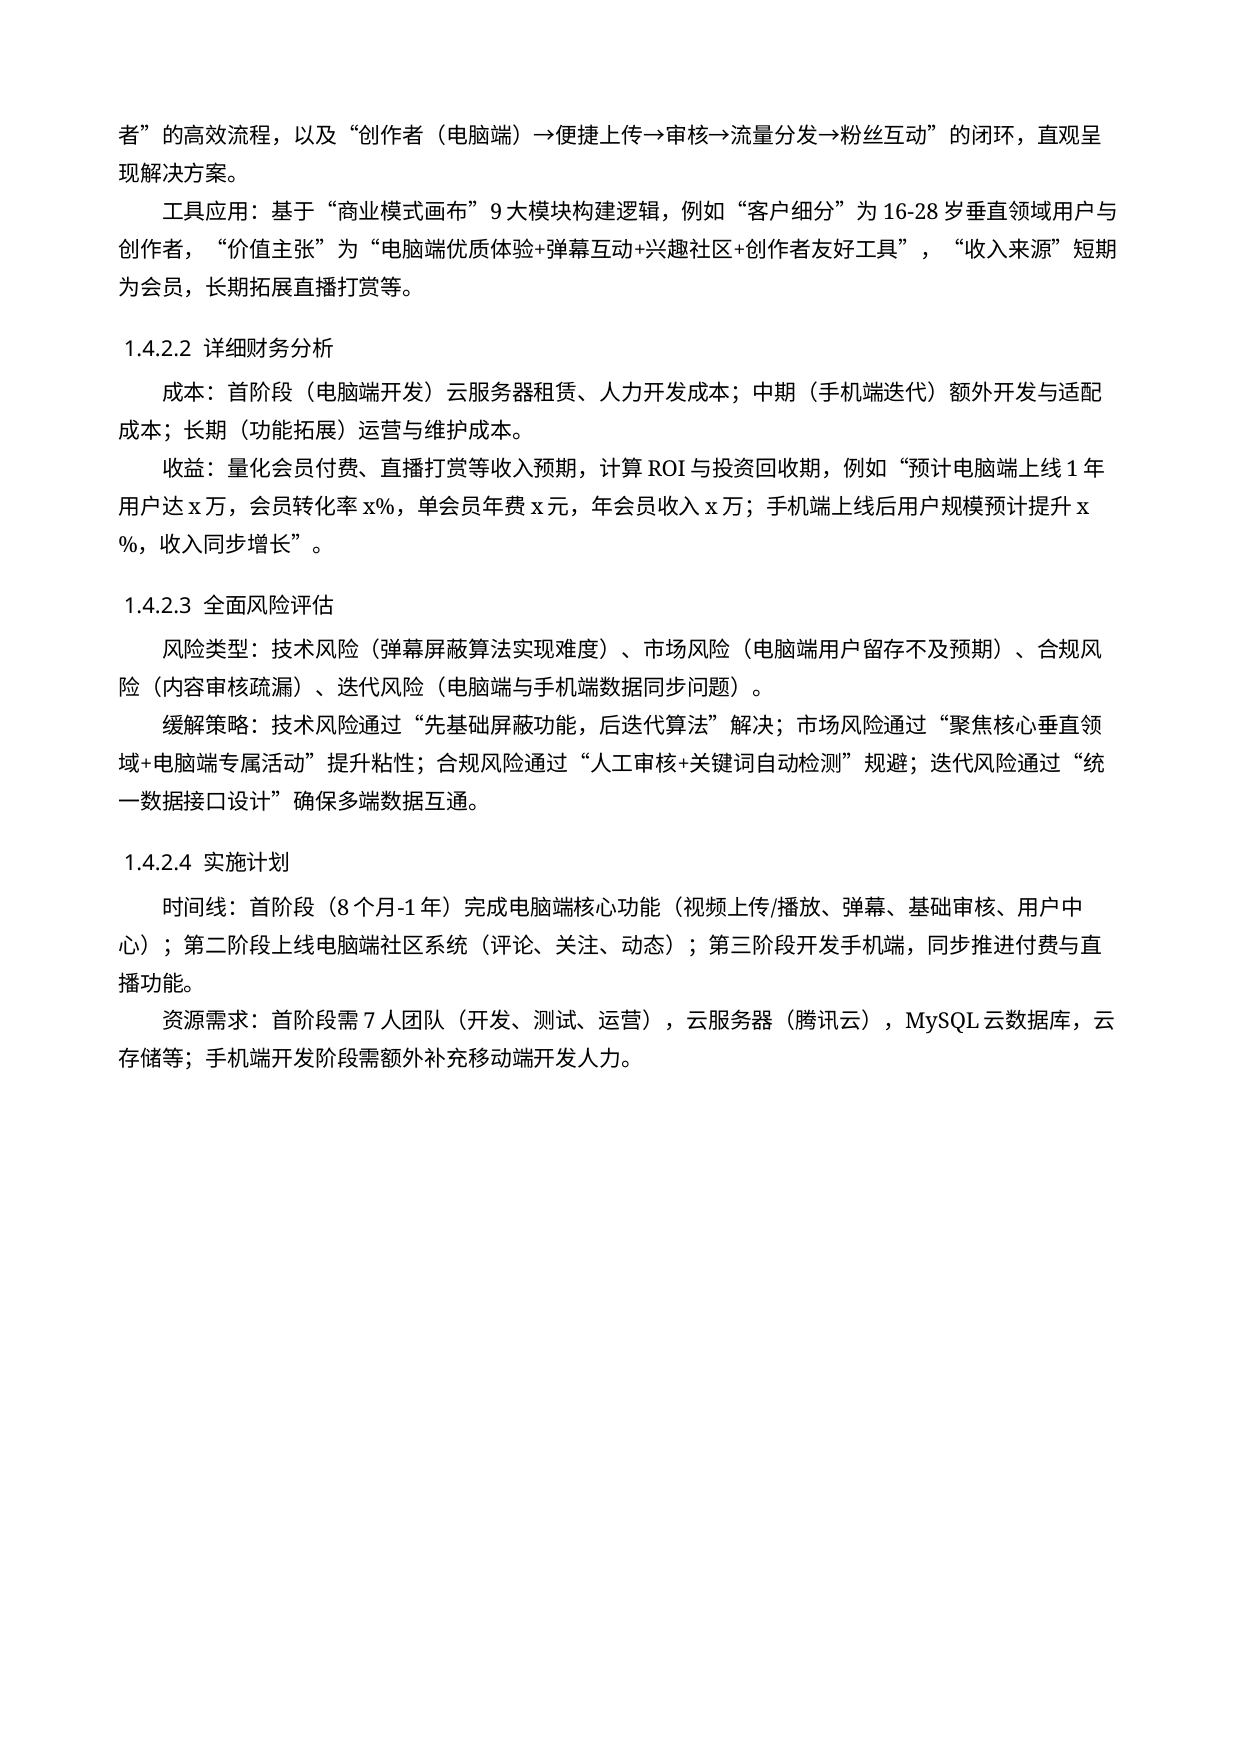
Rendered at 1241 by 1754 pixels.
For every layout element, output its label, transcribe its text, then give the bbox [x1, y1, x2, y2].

text 时间线：首阶段（8个月-1年）完成电脑端核心功能（视频上传/播放、弹幕、基础审核、用户中心）；第二阶段上线电脑端社区系统（评论、关注、动态）；第三阶段开发手机端，同步推进付费与直播功能。 资源需求：首阶段需7人团队（开发、测试、运营），云服务器（腾讯云），MySQL云数据库，云存储等；手机端开发阶段需额外补充移动端开发人力。 [118, 889, 1122, 1180]
text 成本：首阶段（电脑端开发）云服务器租赁、人力开发成本；中期（手机端迭代）额外开发与适配成本；长期（功能拓展）运营与维护成本。 收益：量化会员付费、直播打赏等收入预期，计算ROI与投资回收期，例如“预计电脑端上线1年用户达x万，会员转化率x%，单会员年费x元，年会员收入x万；手机端上线后用户规模预计提升x%，收入同步增长”。 [118, 375, 1122, 559]
text 风险类型：技术风险（弹幕屏蔽算法实现难度）、市场风险（电脑端用户留存不及预期）、合规风险（内容审核疏漏）、迭代风险（电脑端与手机端数据同步问题）。 缓解策略：技术风险通过“先基础屏蔽功能，后迭代算法”解决；市场风险通过“聚焦核心垂直领域+电脑端专属活动”提升粘性；合规风险通过“人工审核+关键词自动检测”规避；迭代风险通过“统一数据接口设计”确保多端数据互通。 [118, 632, 1122, 816]
subtitle 详细财务分析 [118, 331, 1122, 362]
text 者”的高效流程，以及“创作者（电脑端）→便捷上传→审核→流量分发→粉丝互动”的闭环，直观呈现解决方案。 工具应用：基于“商业模式画布”9大模块构建逻辑，例如“客户细分”为16-28岁垂直领域用户与创作者，“价值主张”为“电脑端优质体验+弹幕互动+兴趣社区+创作者友好工具”，“收入来源”短期为会员，长期拓展直播打赏等。 [118, 118, 1122, 302]
subtitle 全面风险评估 [118, 588, 1122, 620]
subtitle 实施计划 [118, 845, 1122, 877]
